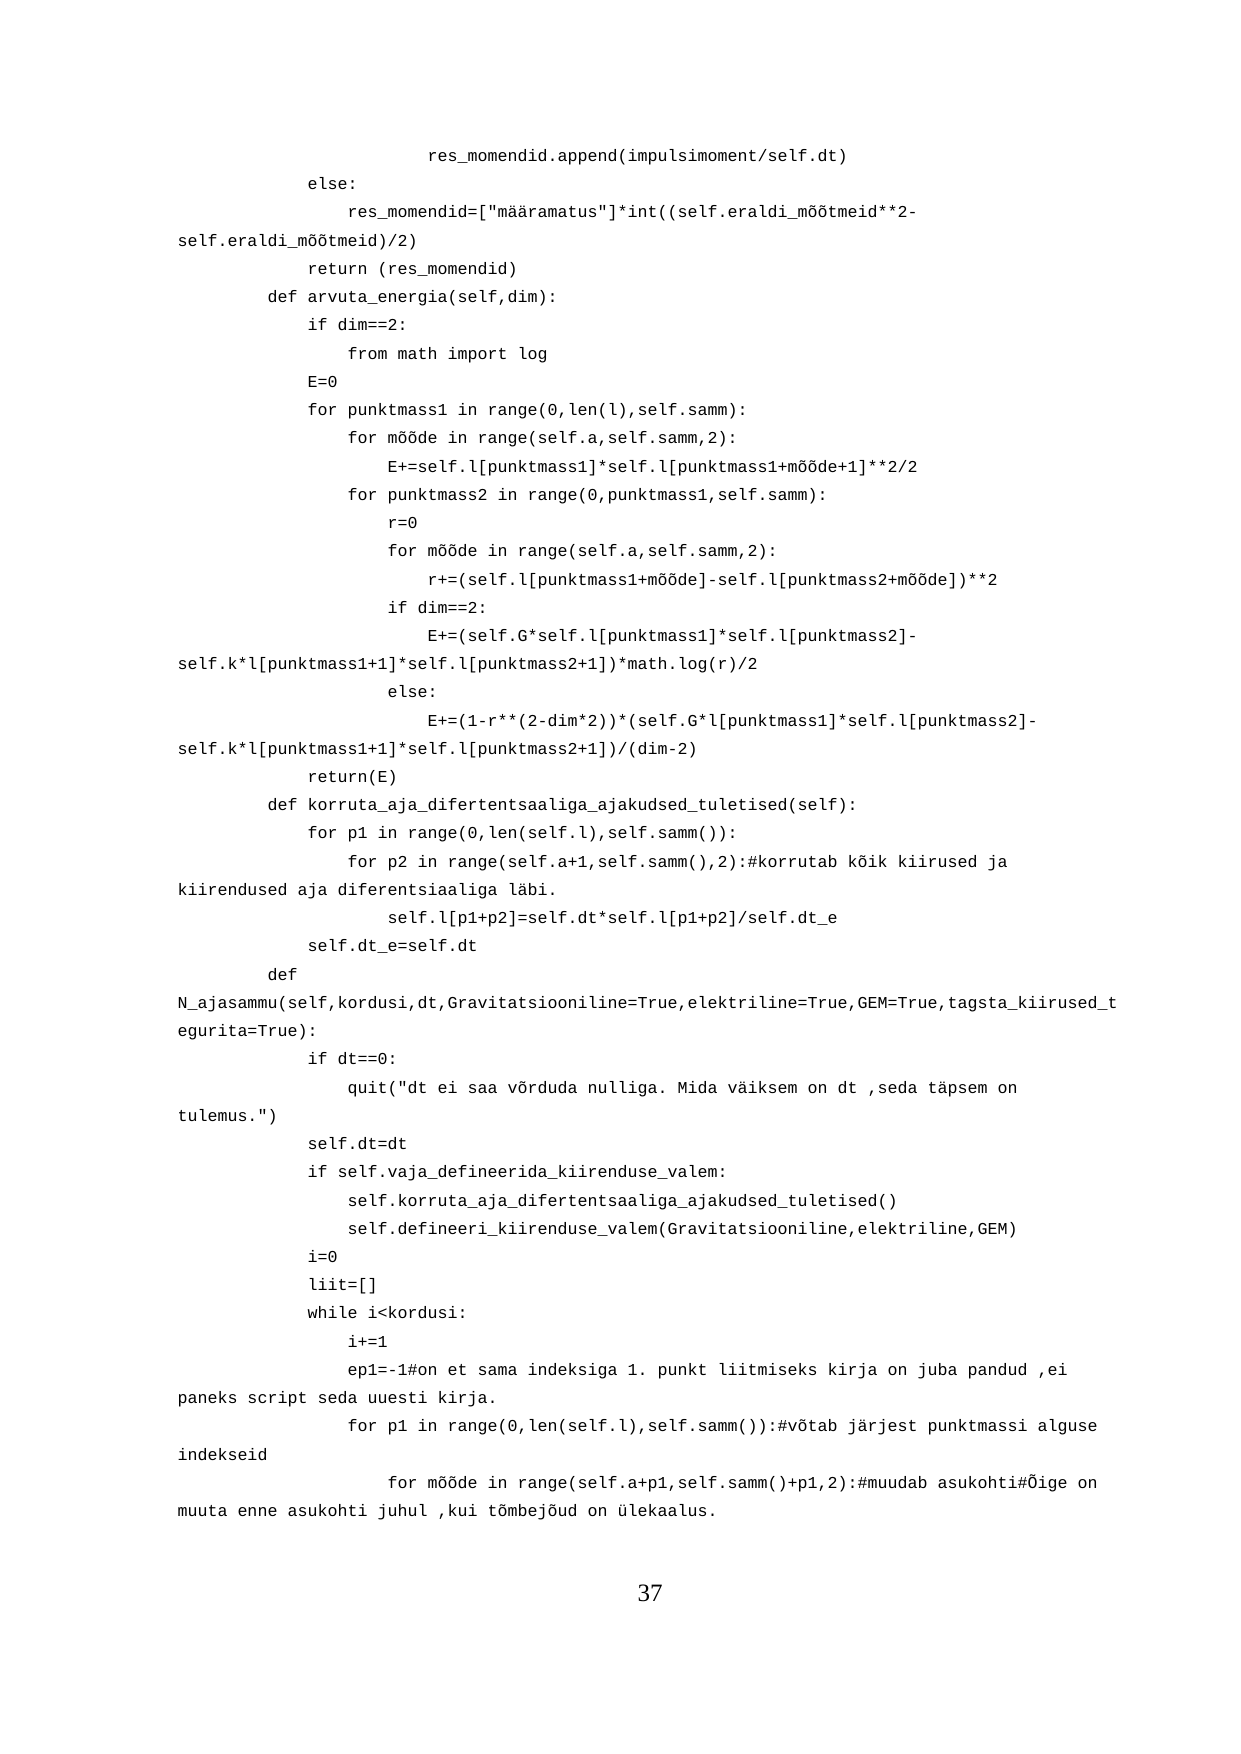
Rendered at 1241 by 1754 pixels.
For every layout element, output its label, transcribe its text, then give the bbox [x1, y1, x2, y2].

text if dim==2: [177, 599, 1122, 618]
text if dt==0: [177, 1051, 1122, 1070]
text for punktmass2 in range(0,punktmass1,self.samm): [177, 486, 1122, 505]
text self.l[p1+p2]=self.dt*self.l[p1+p2]/self.dt_e [177, 910, 1122, 929]
text res_momendid.append(impulsimoment/self.dt) [177, 148, 1122, 166]
text self.dt_e=self.dt [177, 938, 1122, 957]
text for mõõde in range(self.a,self.samm,2): [177, 543, 1122, 562]
text i+=1 [177, 1333, 1122, 1352]
text liit=[] [177, 1277, 1122, 1296]
text E+=self.l[punktmass1]*self.l[punktmass1+mõõde+1]**2/2 [177, 458, 1122, 477]
text if self.vaja_defineerida_kiirenduse_valem: [177, 1164, 1122, 1183]
text for mõõde in range(self.a,self.samm,2): [177, 430, 1122, 449]
text E+=(self.G*self.l[punktmass1]*self.l[punktmass2]-self.k*l[punktmass1+1]*self.l[punktmass2+1])*math.log(r)/2 [177, 627, 1122, 674]
text if dim==2: [177, 317, 1122, 336]
text self.korruta_aja_difertentsaaliga_ajakudsed_tuletised() [177, 1192, 1122, 1211]
text else: [177, 684, 1122, 703]
text for p2 in range(self.a+1,self.samm(),2):#korrutab kõik kiirused ja kiirendused aja diferentsiaaliga läbi. [177, 853, 1122, 900]
text from math import log [177, 345, 1122, 364]
text def korruta_aja_difertentsaaliga_ajakudsed_tuletised(self): [177, 797, 1122, 816]
text for p1 in range(0,len(self.l),self.samm()):#võtab järjest punktmassi alguse indekseid [177, 1418, 1122, 1465]
text def N_ajasammu(self,kordusi,dt,Gravitatsiooniline=True,elektriline=True,GEM=True,tagsta_kiirused_tegurita=True): [177, 966, 1122, 1042]
text i=0 [177, 1248, 1122, 1267]
text self.dt=dt [177, 1136, 1122, 1154]
text ep1=-1#on et sama indeksiga 1. punkt liitmiseks kirja on juba pandud ,ei paneks script seda uuesti kirja. [177, 1361, 1122, 1408]
text return(E) [177, 769, 1122, 787]
text r+=(self.l[punktmass1+mõõde]-self.l[punktmass2+mõõde])**2 [177, 571, 1122, 590]
text quit("dt ei saa võrduda nulliga. Mida väiksem on dt ,seda täpsem on tulemus.") [177, 1079, 1122, 1126]
text def arvuta_energia(self,dim): [177, 289, 1122, 308]
text E=0 [177, 373, 1122, 392]
text res_momendid=["määramatus"]*int((self.eraldi_mõõtmeid**2-self.eraldi_mõõtmeid)/2) [177, 204, 1122, 251]
text r=0 [177, 514, 1122, 533]
text for p1 in range(0,len(self.l),self.samm()): [177, 825, 1122, 844]
text for punktmass1 in range(0,len(l),self.samm): [177, 402, 1122, 421]
text E+=(1-r**(2-dim*2))*(self.G*l[punktmass1]*self.l[punktmass2]-self.k*l[punktmass1+1]*self.l[punktmass2+1])/(dim-2) [177, 712, 1122, 759]
text return (res_momendid) [177, 261, 1122, 279]
text else: [177, 176, 1122, 195]
text for mõõde in range(self.a+p1,self.samm()+p1,2):#muudab asukohti#Õige on muuta enne asukohti juhul ,kui tõmbejõud on ülekaalus. [177, 1474, 1122, 1521]
text self.defineeri_kiirenduse_valem(Gravitatsiooniline,elektriline,GEM) [177, 1220, 1122, 1239]
text while i<kordusi: [177, 1305, 1122, 1324]
